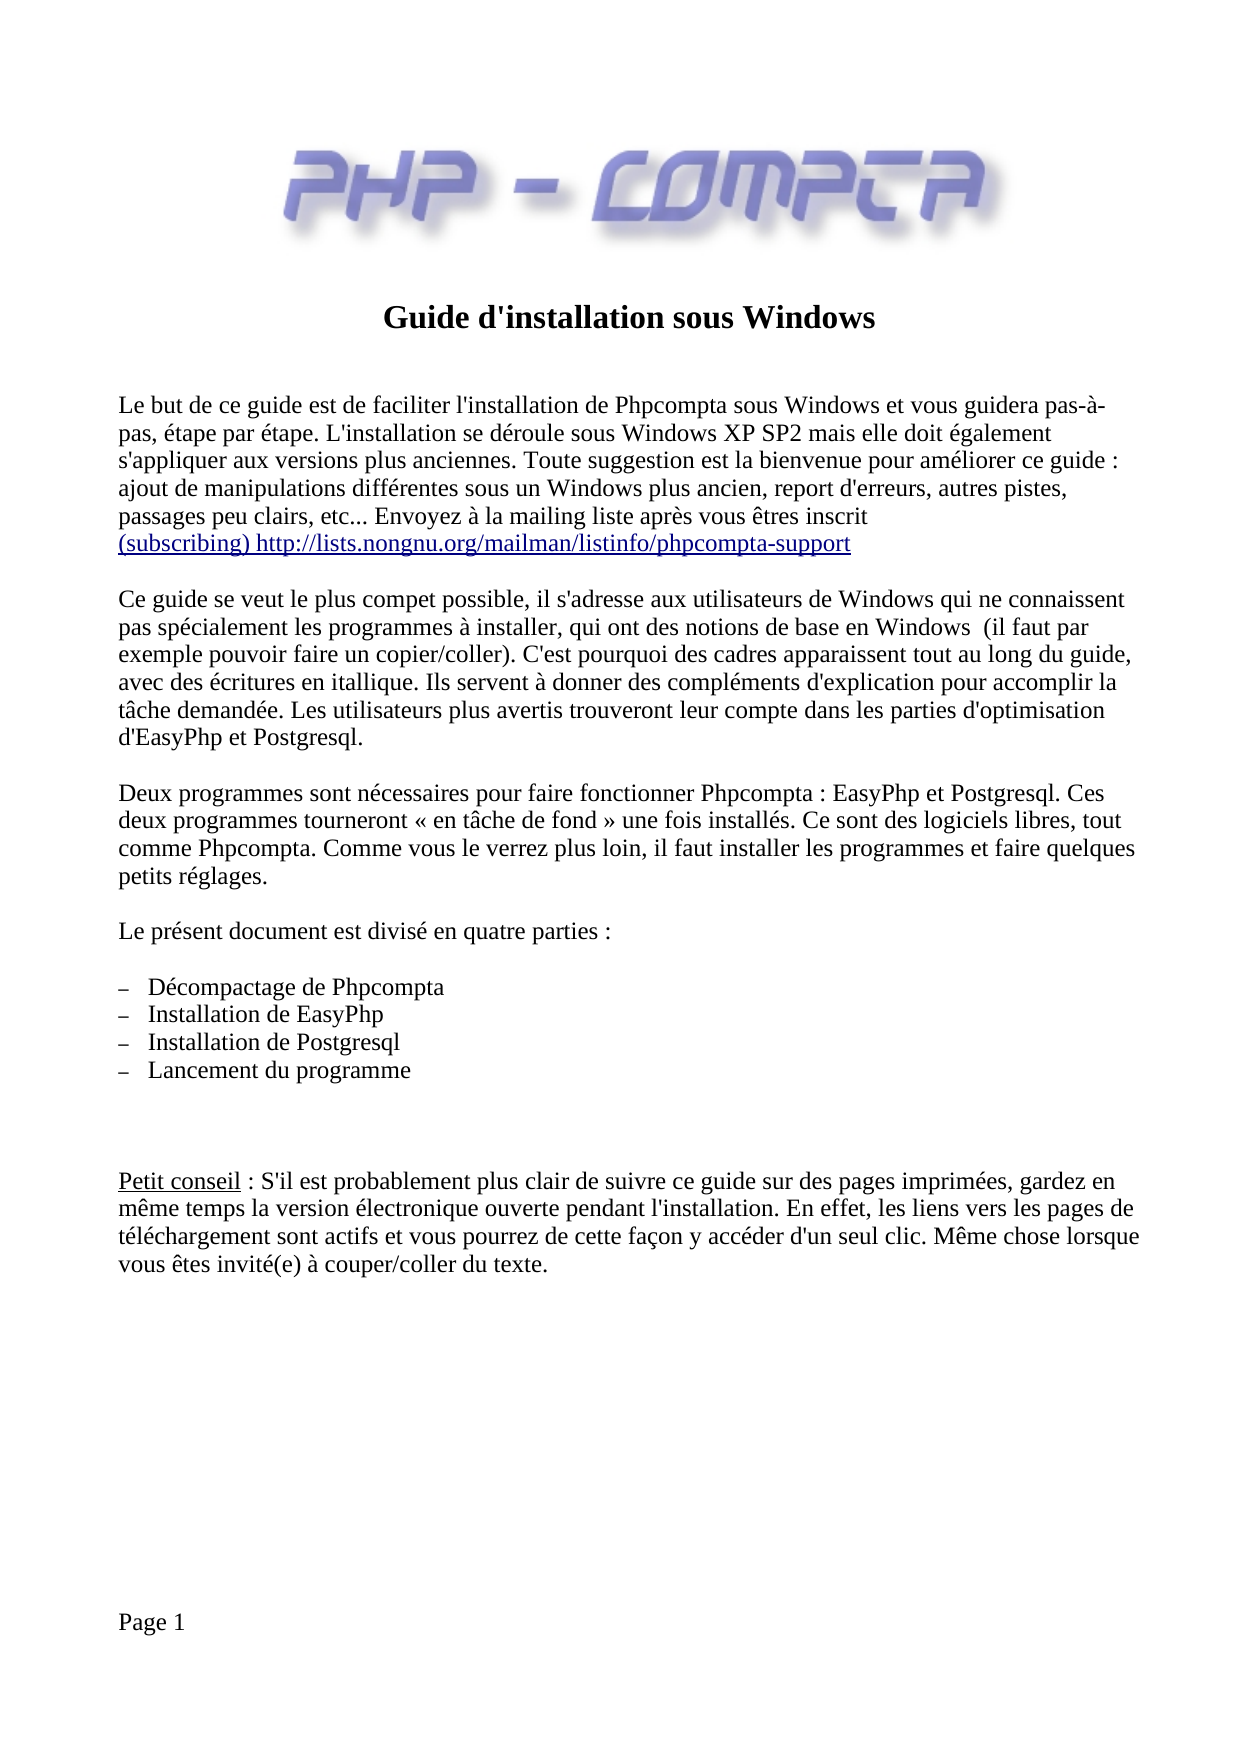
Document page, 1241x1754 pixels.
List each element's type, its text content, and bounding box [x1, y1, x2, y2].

text Deux programmes sont nécessaires pour faire fonctionner Phpcompta : EasyPhp et Postgresql. Ces deux programmes tourneront « en tâche de fond » une fois installés. Ce sont des logiciels libres, tout comme Phpcompta. Comme vous le verrez plus loin, il faut installer les programmes et faire quelques petits réglages. [118, 779, 1140, 890]
list Décompactage de Phpcompta [118, 973, 1140, 1001]
text Guide d'installation sous Windows [118, 299, 1140, 336]
list Lancement du programme [118, 1056, 1140, 1084]
text Le présent document est divisé en quatre parties : [118, 917, 1140, 945]
list Installation de EasyPhp [118, 1001, 1140, 1028]
list Installation de Postgresql [118, 1028, 1140, 1056]
text Ce guide se veut le plus compet possible, il s'adresse aux utilisateurs de Windows qui ne connaissent pas spécialement les programmes à installer, qui ont des notions de base en Windows (il faut par exemple pouvoir faire un copier/coller). C'est pourquoi des cadres apparaissent tout au long du guide, avec des écritures en itallique. Ils servent à donner des compléments d'explication pour accomplir la tâche demandée. Les utilisateurs plus avertis trouveront leur compte dans les parties d'optimisation d'EasyPhp et Postgresql. [118, 585, 1140, 751]
text Petit conseil : S'il est probablement plus clair de suivre ce guide sur des pages imprimées, gardez en même temps la version électronique ouverte pendant l'installation. En effet, les liens vers les pages de téléchargement sont actifs et vous pourrez de cette façon y accéder d'un seul clic. Même chose lorsque vous êtes invité(e) à couper/coller du texte. [118, 1167, 1140, 1278]
text (subscribing) http://lists.nongnu.org/mailman/listinfo/phpcompta-support [118, 529, 1140, 557]
text Le but de ce guide est de faciliter l'installation de Phpcompta sous Windows et vous guidera pas-à-pas, étape par étape. L'installation se déroule sous Windows XP SP2 mais elle doit également s'appliquer aux versions plus anciennes. Toute suggestion est la bienvenue pour améliorer ce guide : ajout de manipulations différentes sous un Windows plus ancien, report d'erreurs, autres pistes, passages peu clairs, etc... Envoyez à la mailing liste après vous êtres inscrit [118, 391, 1140, 529]
picture [237, 118, 1021, 262]
